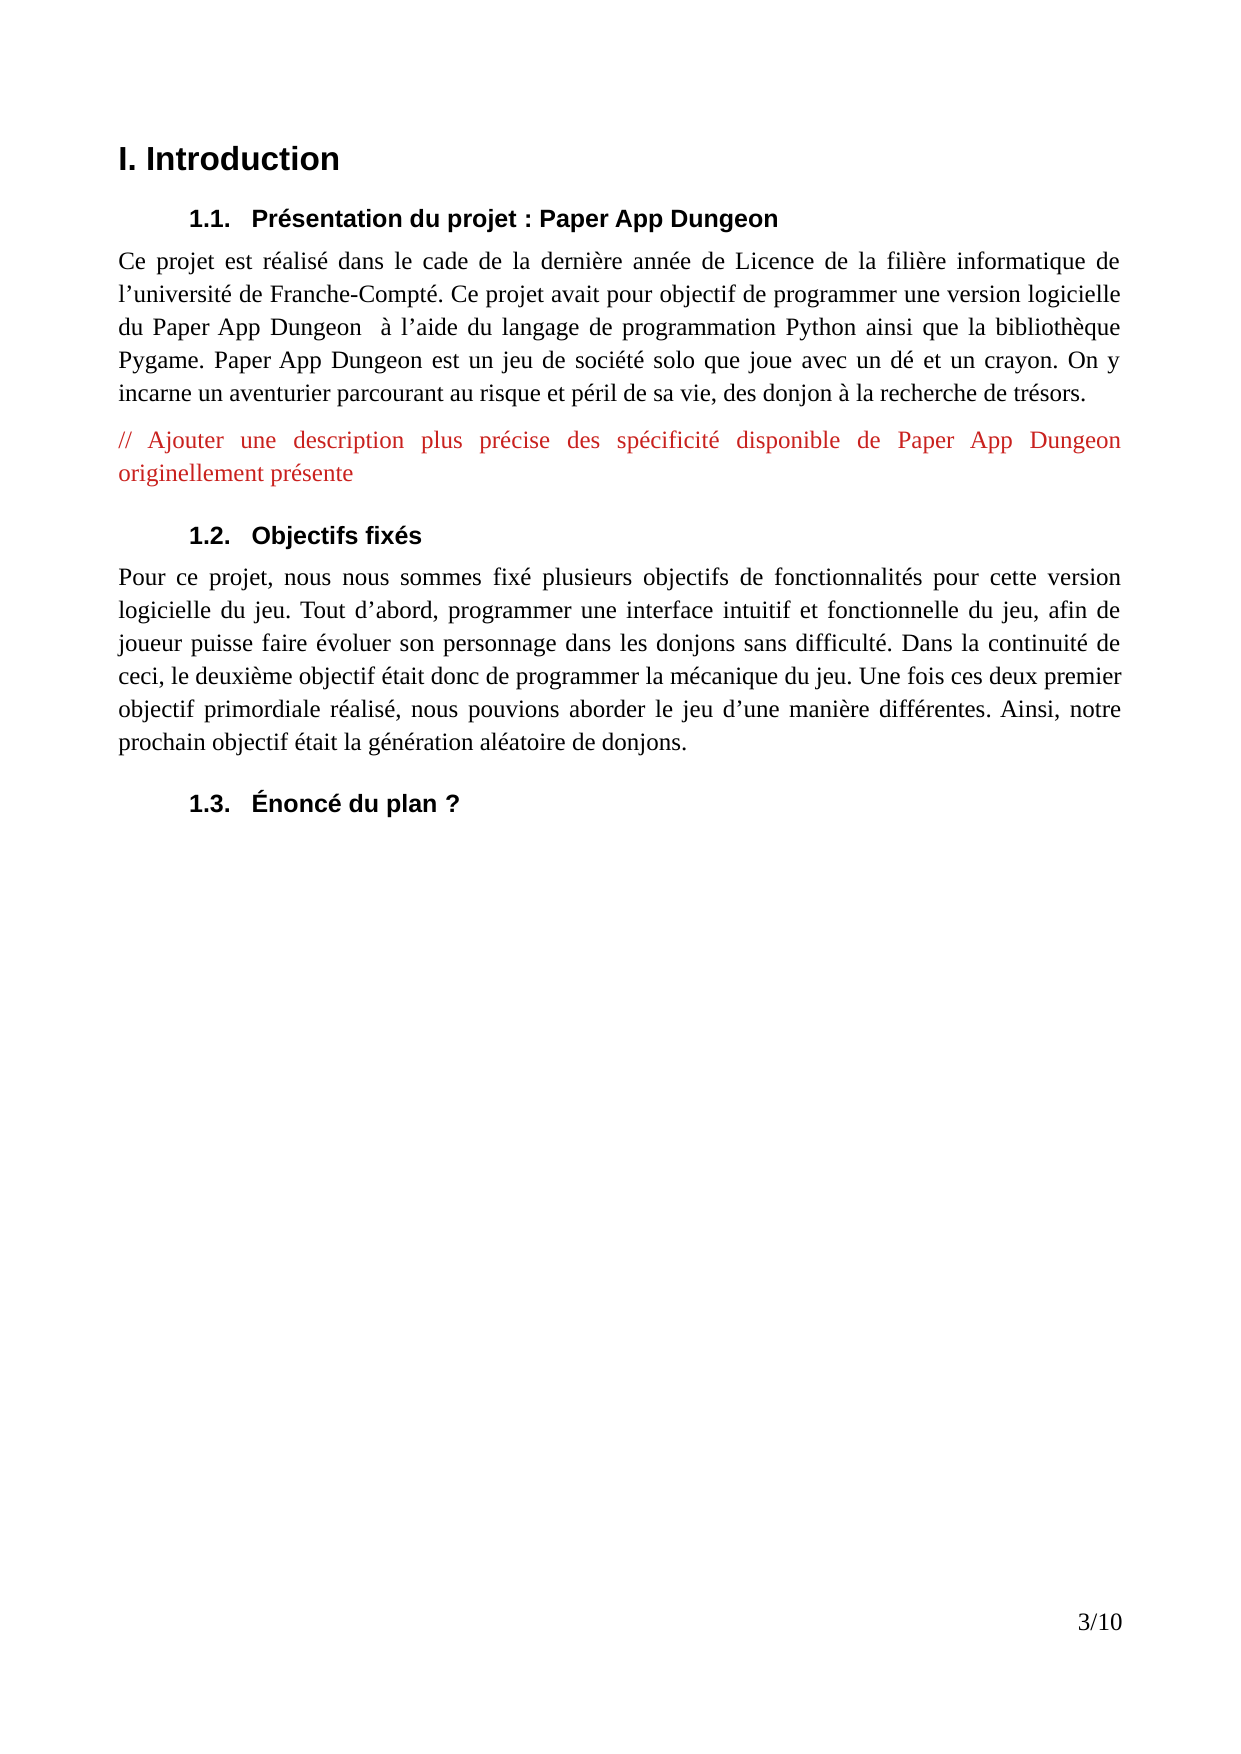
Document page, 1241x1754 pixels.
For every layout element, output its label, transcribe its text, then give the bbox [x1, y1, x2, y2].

subtitle 1.1. Présentation du projet : Paper App Dungeon [189, 204, 1122, 233]
text Ce projet est réalisé dans le cade de la dernière année de Licence de la filière informatique de l’université de Franche-Compté. Ce projet avait pour objectif de programmer une version logicielle du Paper App Dungeon à l’aide du langage de programmation Python ainsi que la bibliothèque Pygame. Paper App Dungeon est un jeu de société solo que joue avec un dé et un crayon. On y incarne un aventurier parcourant au risque et péril de sa vie, des donjon à la recherche de trésors. [118, 246, 1122, 407]
subtitle I. Introduction [118, 139, 1122, 177]
subtitle 1.3. Énoncé du plan ? [189, 789, 1122, 818]
subtitle 1.2. Objectifs fixés [189, 521, 1122, 549]
text Pour ce projet, nous nous sommes fixé plusieurs objectifs de fonctionnalités pour cette version logicielle du jeu. Tout d’abord, programmer une interface intuitif et fonctionnelle du jeu, afin de joueur puisse faire évoluer son personnage dans les donjons sans difficulté. Dans la continuité de ceci, le deuxième objectif était donc de programmer la mécanique du jeu. Une fois ces deux premier objectif primordiale réalisé, nous pouvions aborder le jeu d’une manière différentes. Ainsi, notre prochain objectif était la génération aléatoire de donjons. [118, 562, 1122, 756]
text // Ajouter une description plus précise des spécificité disponible de Paper App Dungeon originellement présente [118, 425, 1122, 487]
